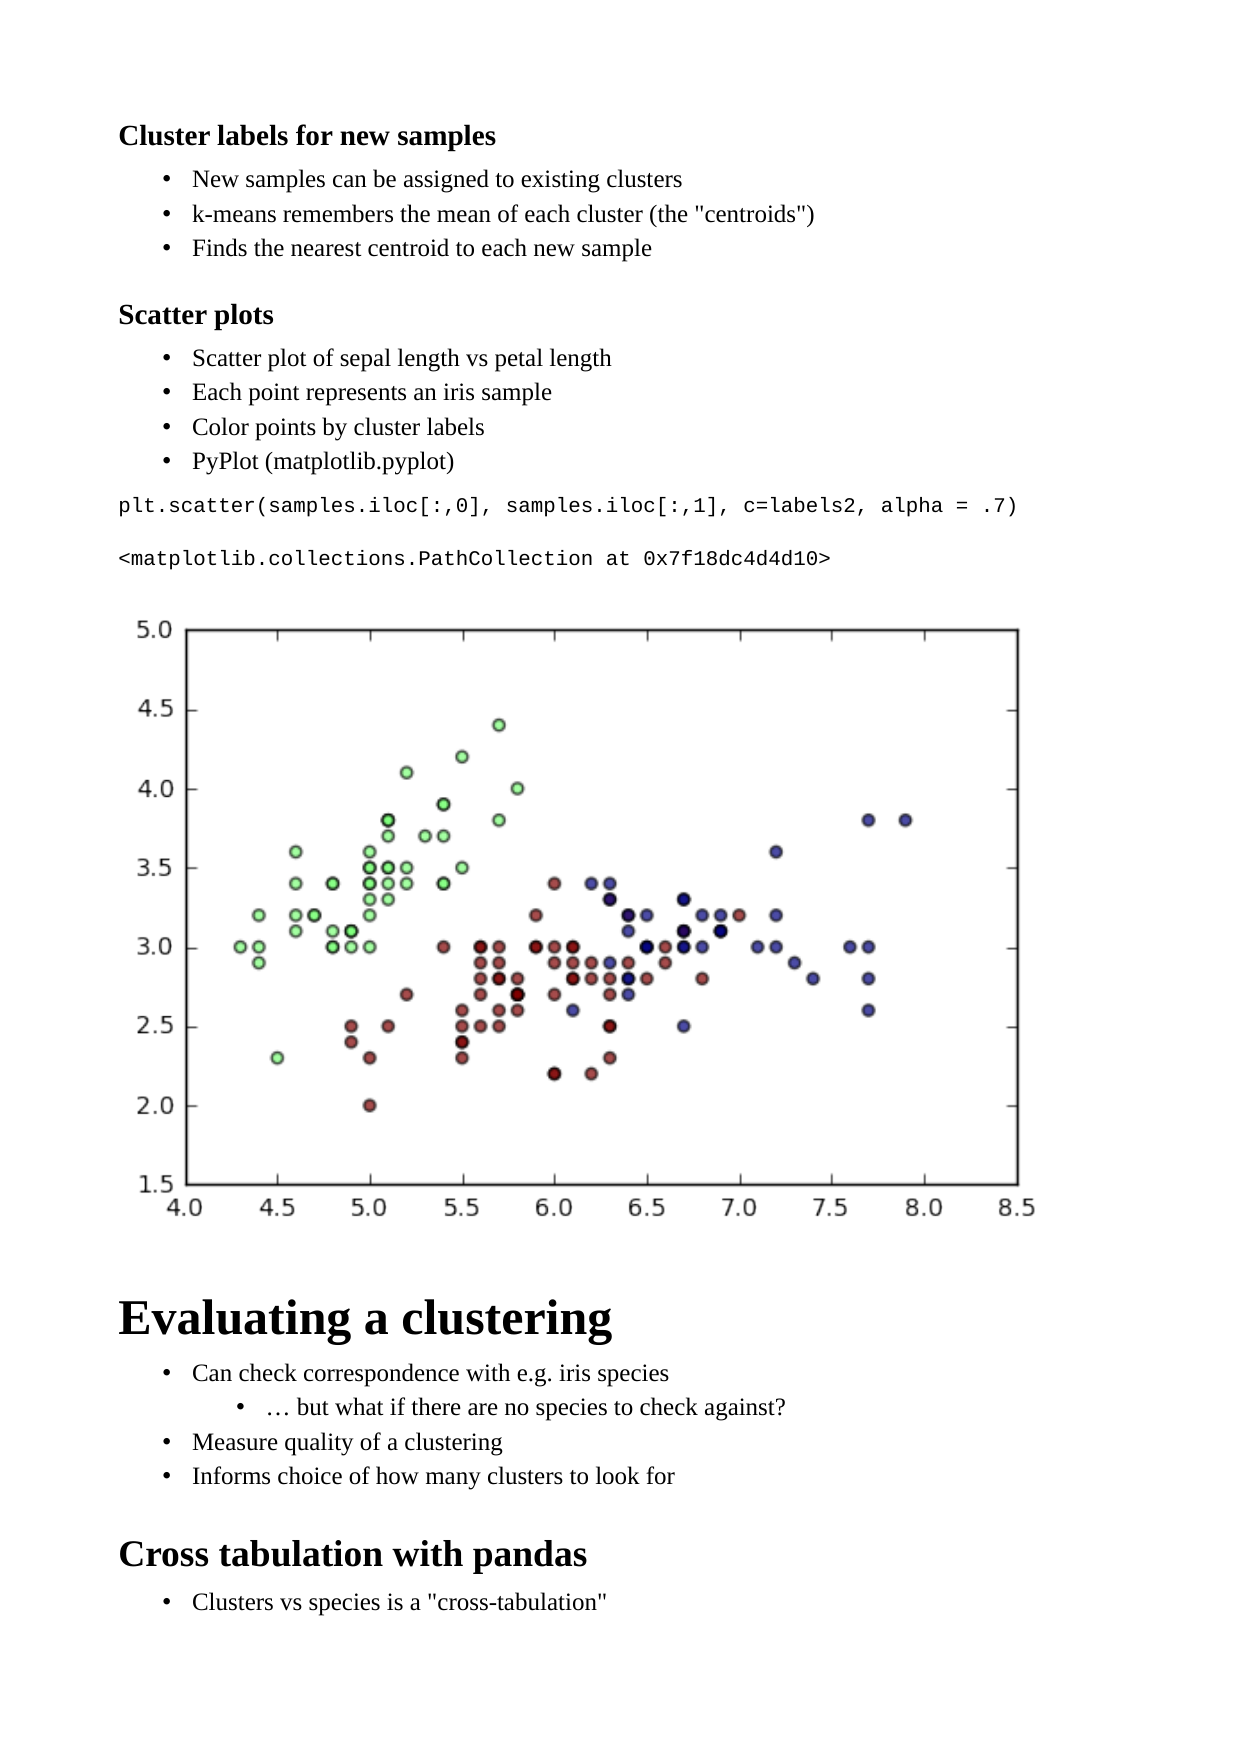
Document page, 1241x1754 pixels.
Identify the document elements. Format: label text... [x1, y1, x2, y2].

list Each point represents an iris sample [162, 377, 1122, 406]
list Measure quality of a clustering [162, 1427, 1122, 1456]
list k-means remembers the mean of each cluster (the "centroids") [162, 199, 1122, 227]
subtitle Cross tabulation with pandas [118, 1531, 1122, 1574]
list … but what if there are no species to check against? [236, 1392, 1122, 1421]
text <matplotlib.collections.PathCollection at 0x7f18dc4d4d10> [118, 548, 1122, 572]
subtitle Cluster labels for new samples [118, 118, 1122, 152]
list PyPlot (matplotlib.pyplot) [162, 446, 1122, 475]
list Can check correspondence with e.g. iris species [162, 1358, 1122, 1387]
list Scatter plot of sepal length vs petal length [162, 343, 1122, 372]
list New samples can be assigned to existing clusters [162, 164, 1122, 193]
list Color points by cluster labels [162, 412, 1122, 441]
text plt.scatter(samples.iloc[:,0], samples.iloc[:,1], c=labels2, alpha = .7) [118, 495, 1122, 519]
list Informs choice of how many clusters to look for [162, 1461, 1122, 1490]
picture [118, 601, 1053, 1238]
list Finds the nearest centroid to each new sample [162, 233, 1122, 262]
subtitle Evaluating a clustering [118, 1288, 1122, 1346]
list Clusters vs species is a "cross-tabulation" [162, 1587, 1122, 1616]
subtitle Scatter plots [118, 297, 1122, 330]
